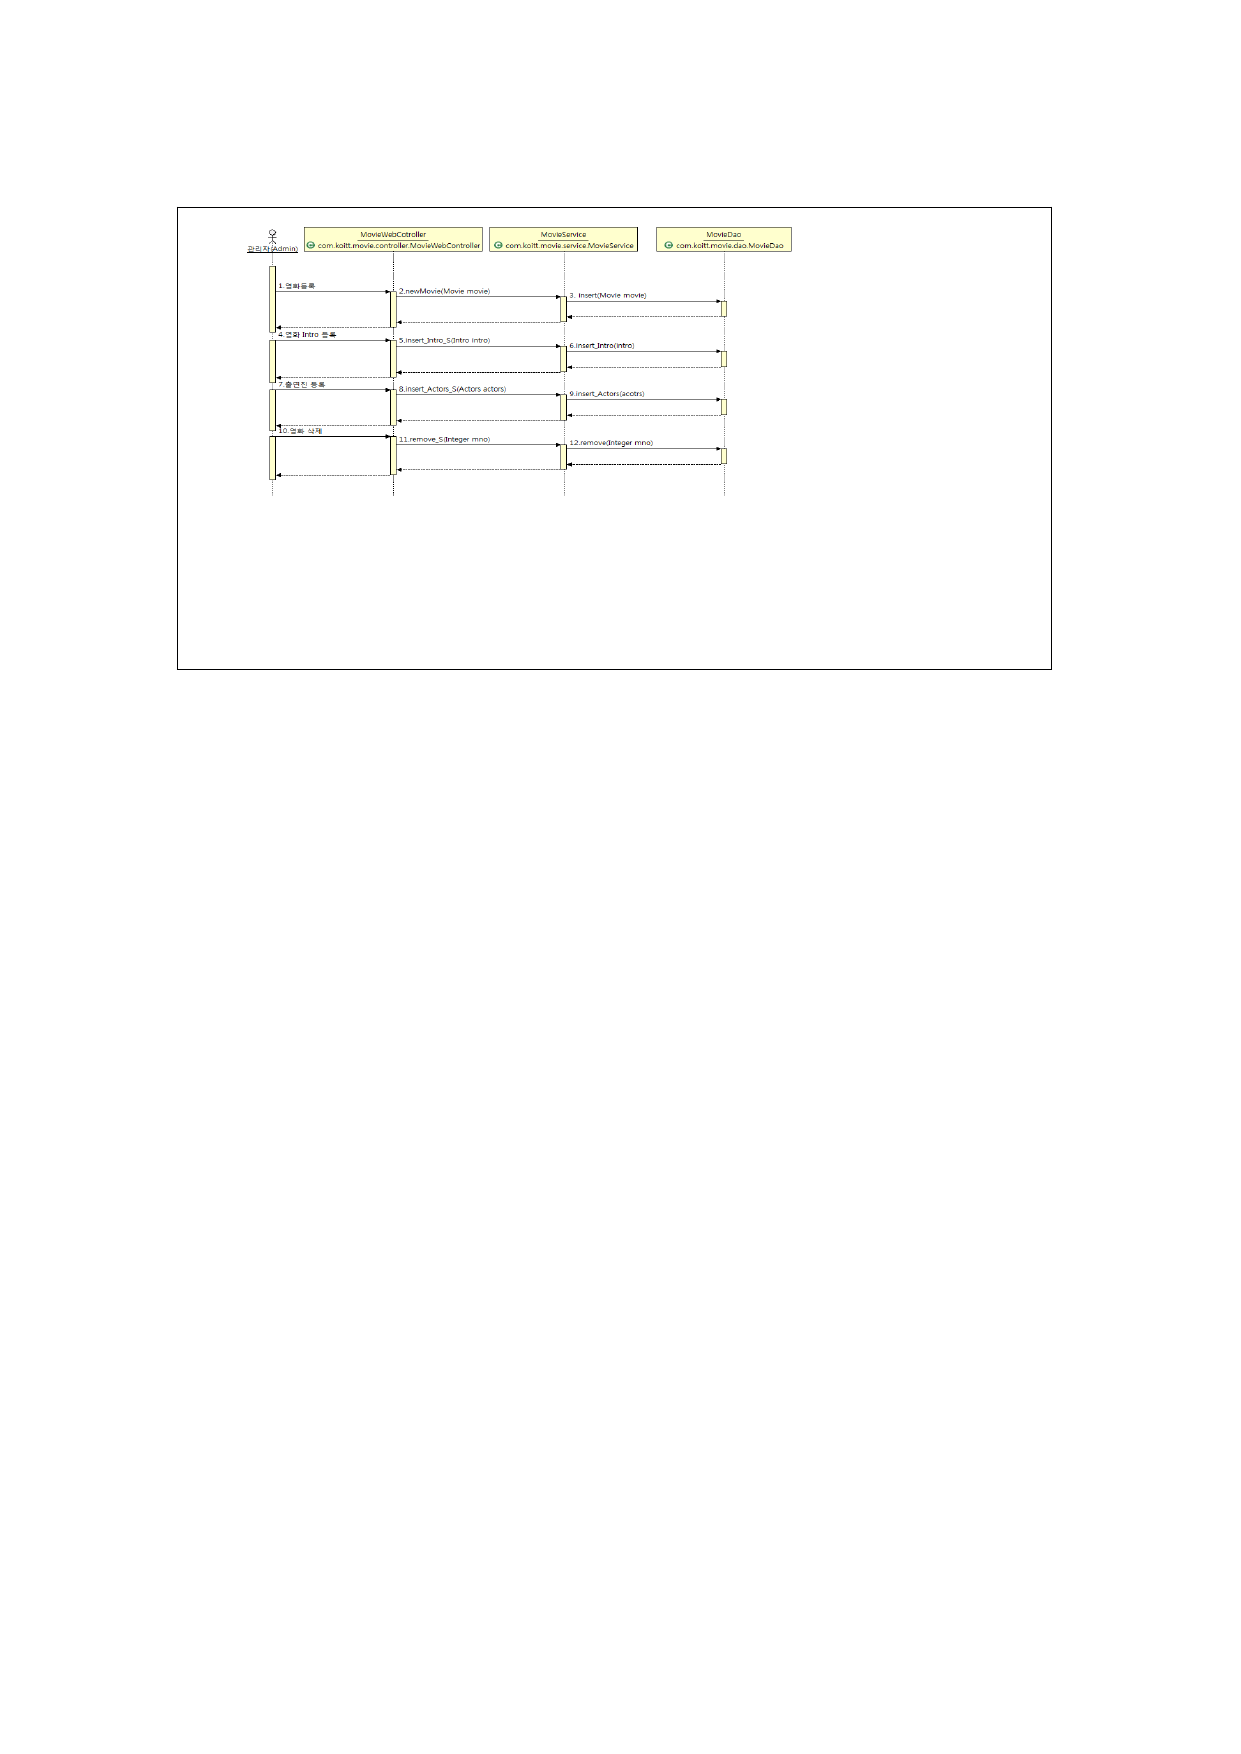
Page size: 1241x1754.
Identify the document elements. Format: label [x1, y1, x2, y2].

picture [188, 216, 1041, 621]
table_cell [178, 208, 1051, 668]
